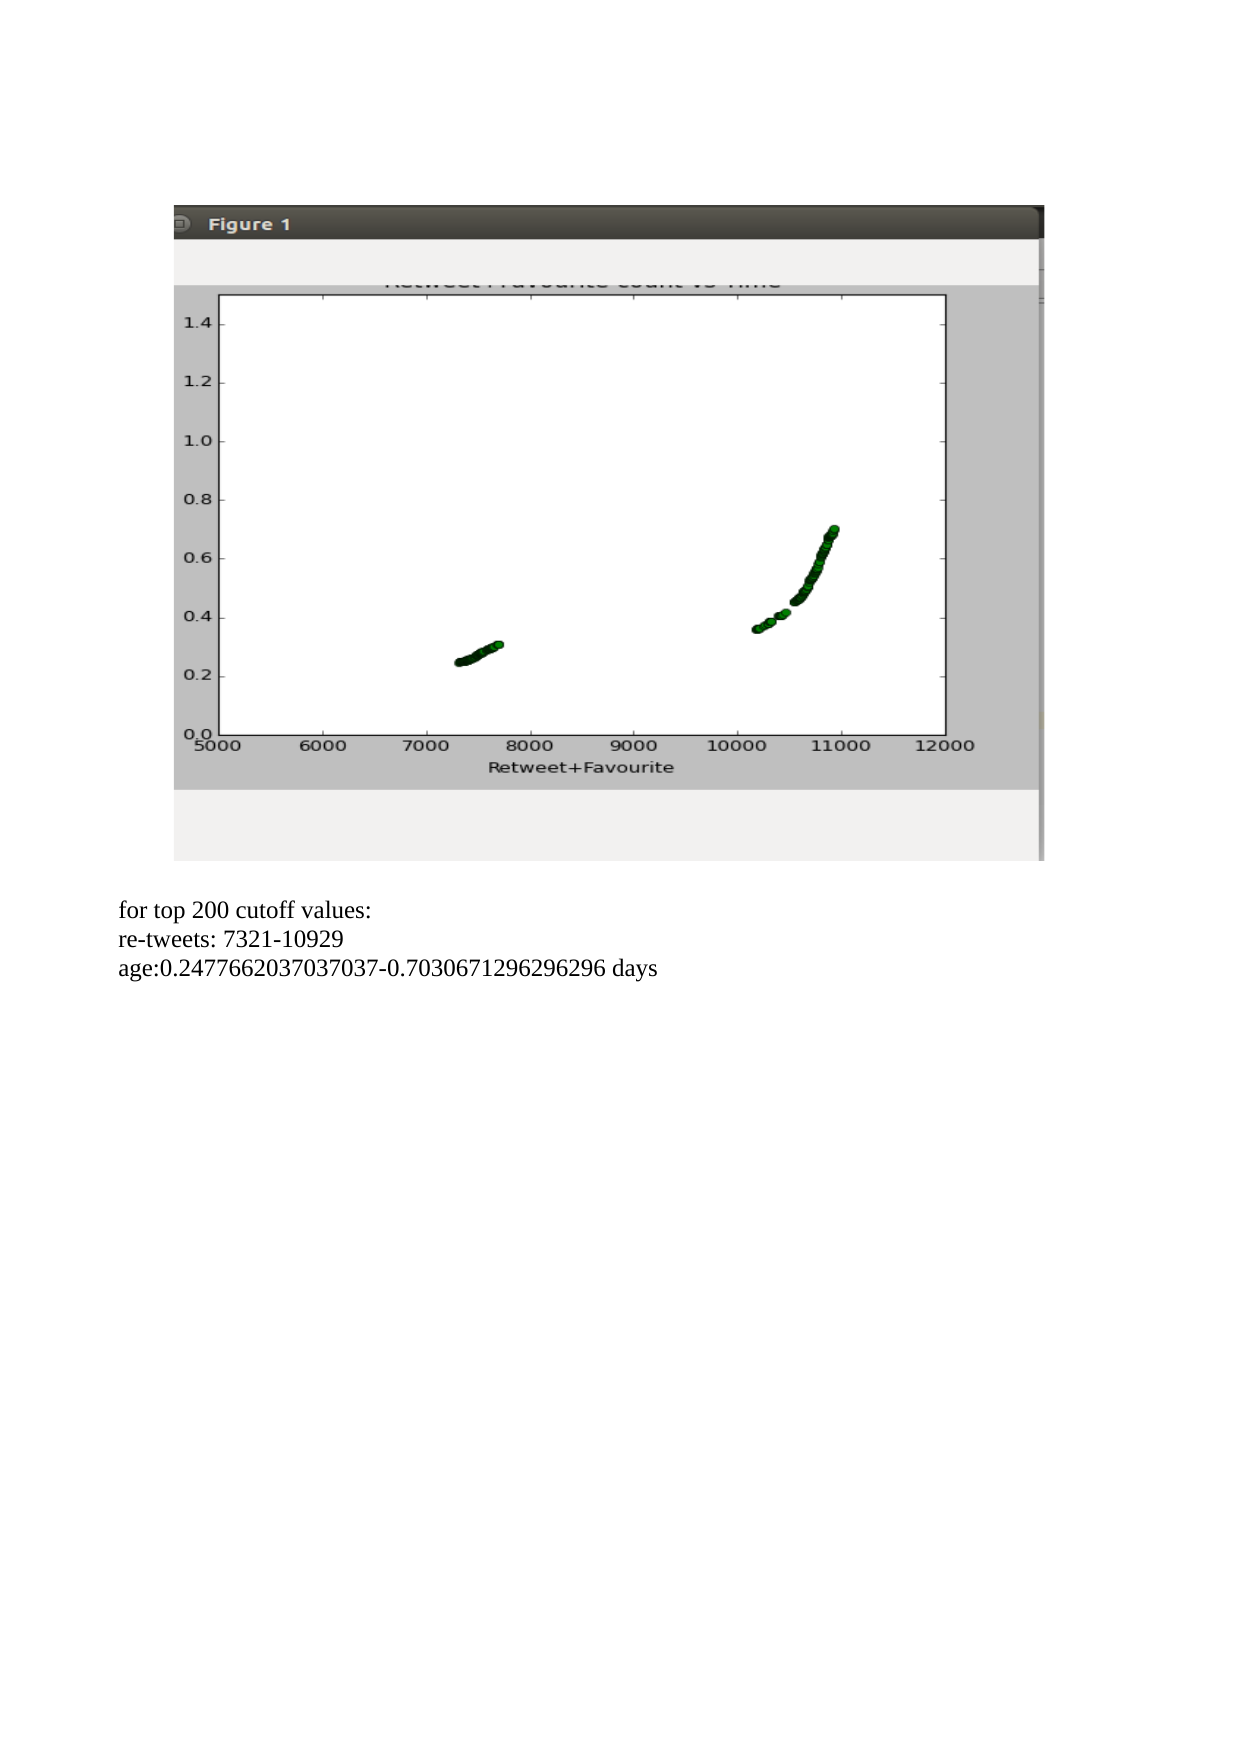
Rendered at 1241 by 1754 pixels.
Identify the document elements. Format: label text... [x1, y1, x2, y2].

text re-tweets: 7321-10929 [118, 924, 1122, 953]
text for top 200 cutoff values: [118, 895, 1122, 924]
picture [173, 205, 1045, 861]
text age:0.2477662037037037-0.7030671296296296 days [118, 953, 1122, 981]
